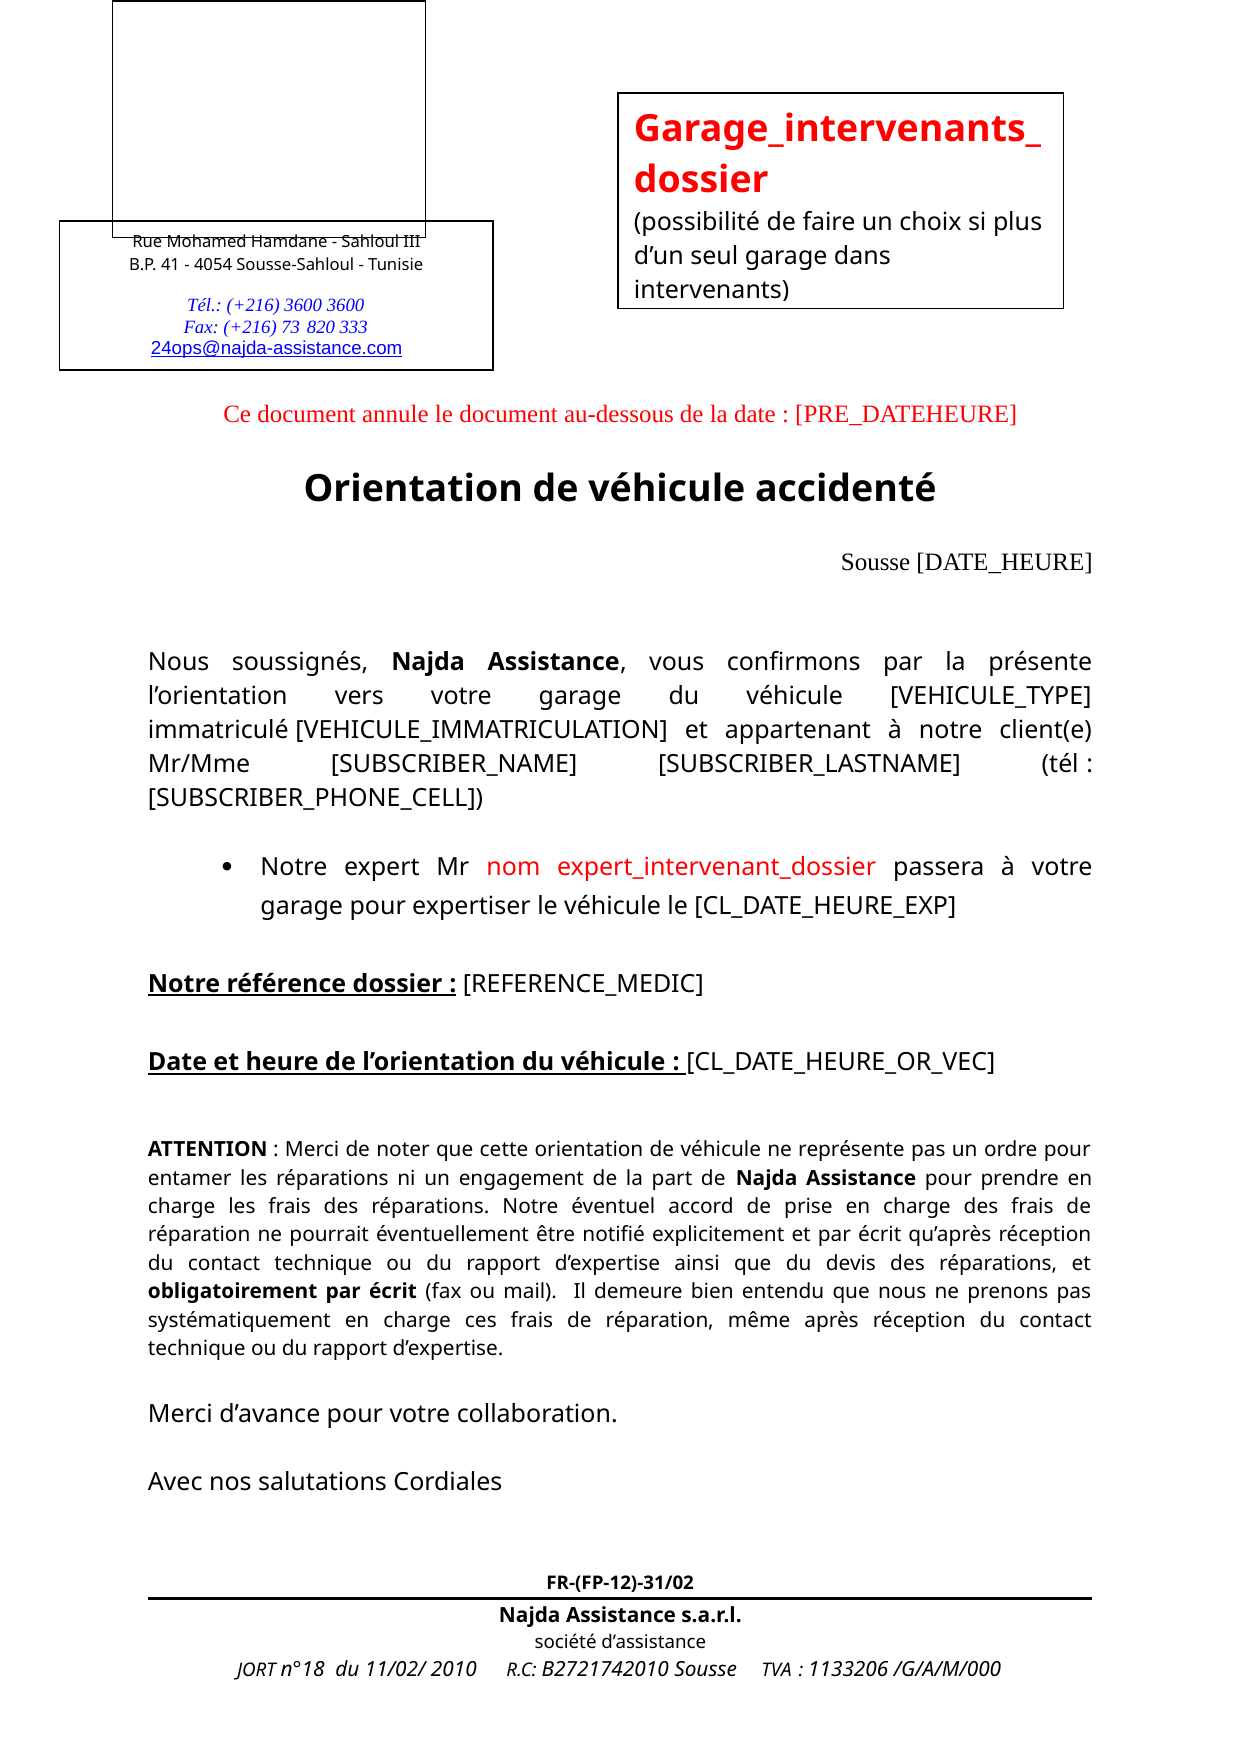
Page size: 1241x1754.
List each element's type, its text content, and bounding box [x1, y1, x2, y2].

text Date et heure de l’orientation du véhicule : [CL_DATE_HEURE_OR_VEC] [148, 1044, 1092, 1078]
text 24ops@najda-assistance.com [75, 337, 477, 359]
list Notre expert Mr nom expert_intervenant_dossier passera à votre garage pour expertiser le véhicule le [CL_DATE_HEURE_EXP] [223, 848, 1092, 921]
text Avec nos salutations Cordiales [148, 1464, 1092, 1498]
text Nous soussignés, Najda Assistance, vous confirmons par la présente l’orientation vers votre garage du véhicule [VEHICULE_TYPE] immatriculé [VEHICULE_IMMATRICULATION] et appartenant à notre client(e) Mr/Mme [SUBSCRIBER_NAME] [SUBSCRIBER_LASTNAME] (tél : [SUBSCRIBER_PHONE_CELL]) [148, 644, 1092, 814]
text ATTENTION : Merci de noter que cette orientation de véhicule ne représente pas un ordre pour entamer les réparations ni un engagement de la part de Najda Assistance pour prendre en charge les frais des réparations. Notre éventuel accord de prise en charge des frais de réparation ne pourrait éventuellement être notifié explicitement et par écrit qu’après réception du contact technique ou du rapport d’expertise ainsi que du devis des réparations, et obligatoirement par écrit (fax ou mail). Il demeure bien entendu que nous ne prenons pas systématiquement en charge ces frais de réparation, même après réception du contact technique ou du rapport d’expertise. [148, 1134, 1092, 1362]
text Merci d’avance pour votre collaboration. [148, 1396, 1092, 1430]
text (possibilité de faire un choix si plus d’un seul garage dans intervenants) [634, 203, 1047, 300]
text Fax: (+216) 73 820 333 [75, 316, 477, 337]
text Notre référence dossier : [REFERENCE_MEDIC] [148, 966, 1092, 1000]
text Rue Mohamed Hamdane - Sahloul III [75, 229, 477, 252]
text Garage_intervenants_dossier [634, 101, 1047, 203]
text Orientation de véhicule accidenté [148, 462, 1092, 513]
text Tél.: (+216) 3600 3600 [75, 294, 477, 316]
text Ce document annule le document au-dessous de la date : [PRE_DATEHEURE] [148, 399, 1092, 428]
text B.P. 41 - 4054 Sousse-Sahloul - Tunisie [75, 252, 477, 275]
text Sousse [DATE_HEURE] [148, 547, 1092, 576]
